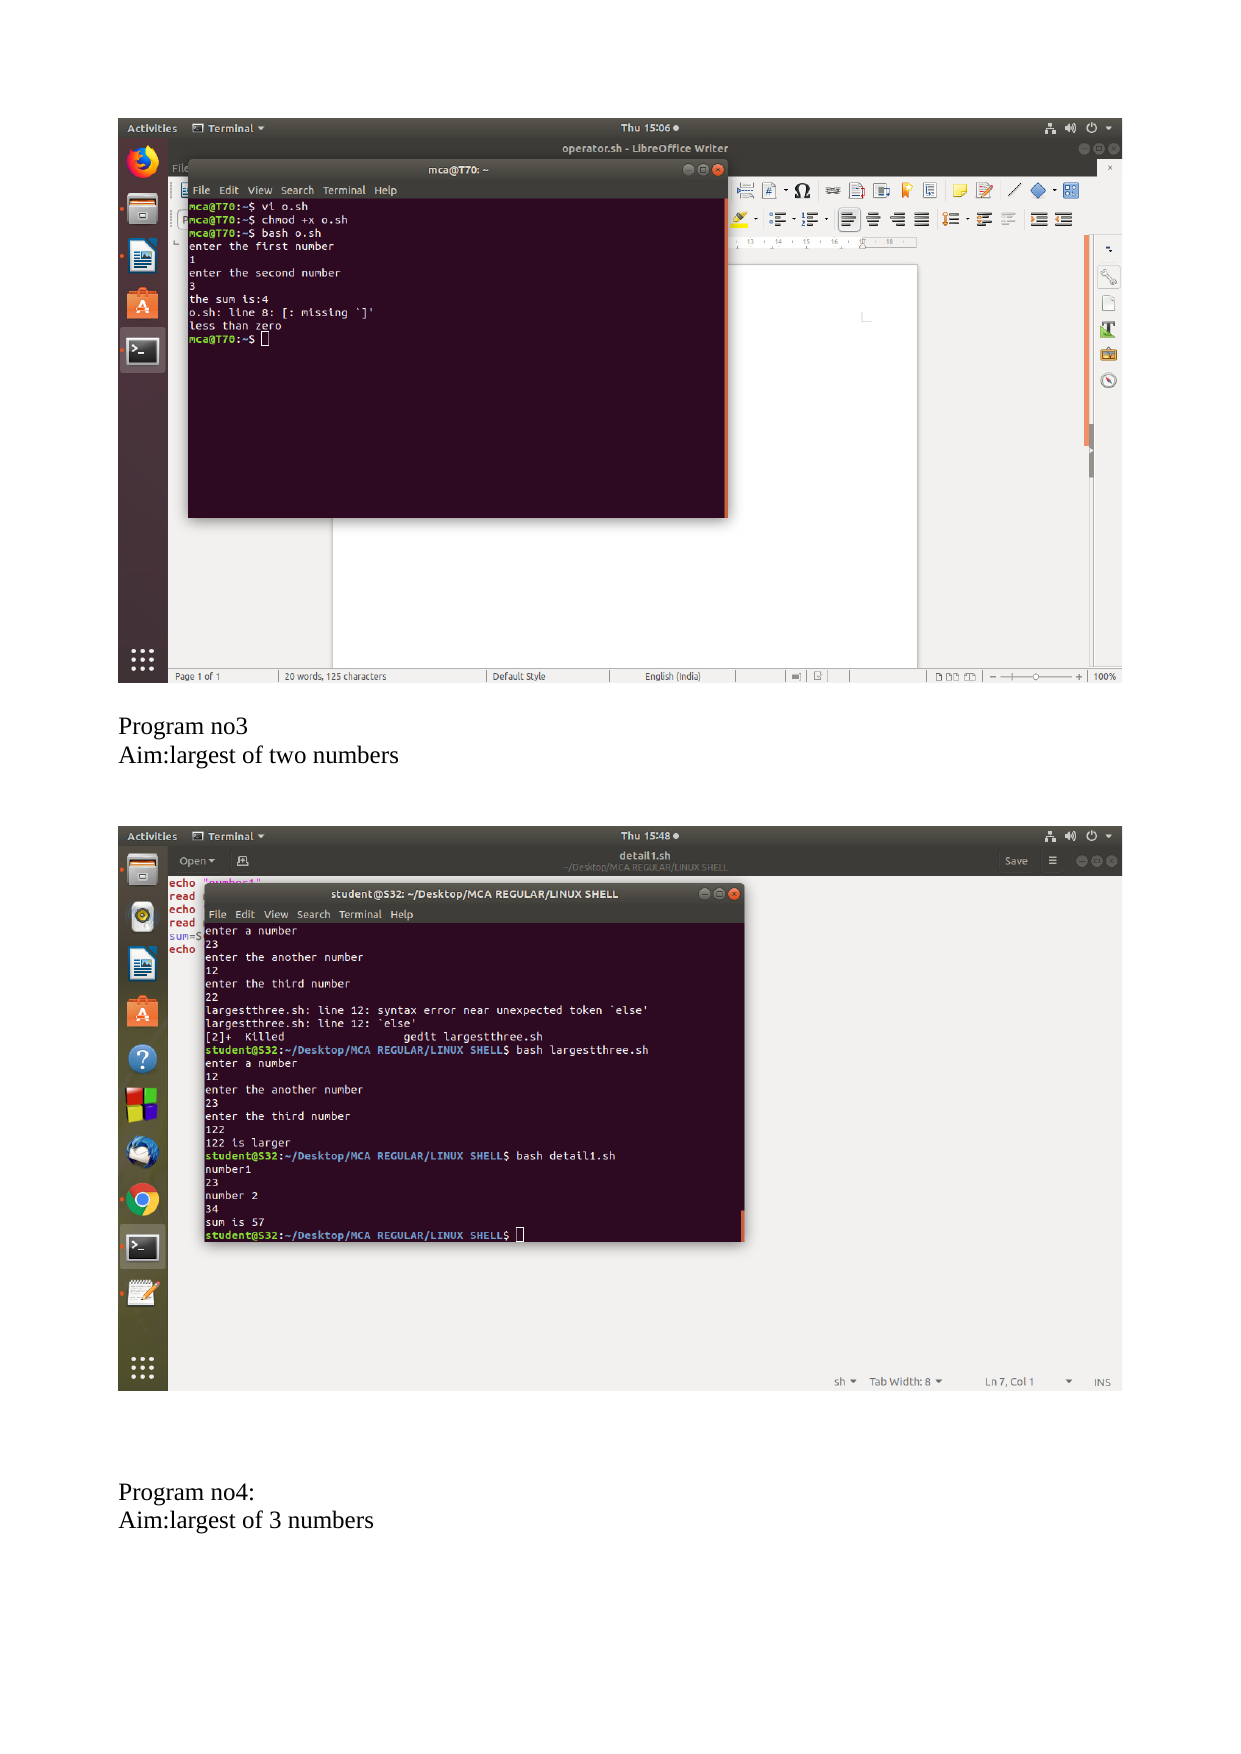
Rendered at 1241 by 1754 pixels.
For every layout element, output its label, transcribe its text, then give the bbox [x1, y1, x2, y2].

text Aim:largest of 3 numbers [118, 1506, 1122, 1534]
picture [118, 118, 1123, 683]
text Aim:largest of two numbers [118, 740, 1122, 769]
text Program no3 [118, 711, 1122, 740]
text Program no4: [118, 1477, 1122, 1506]
picture [118, 826, 1123, 1391]
